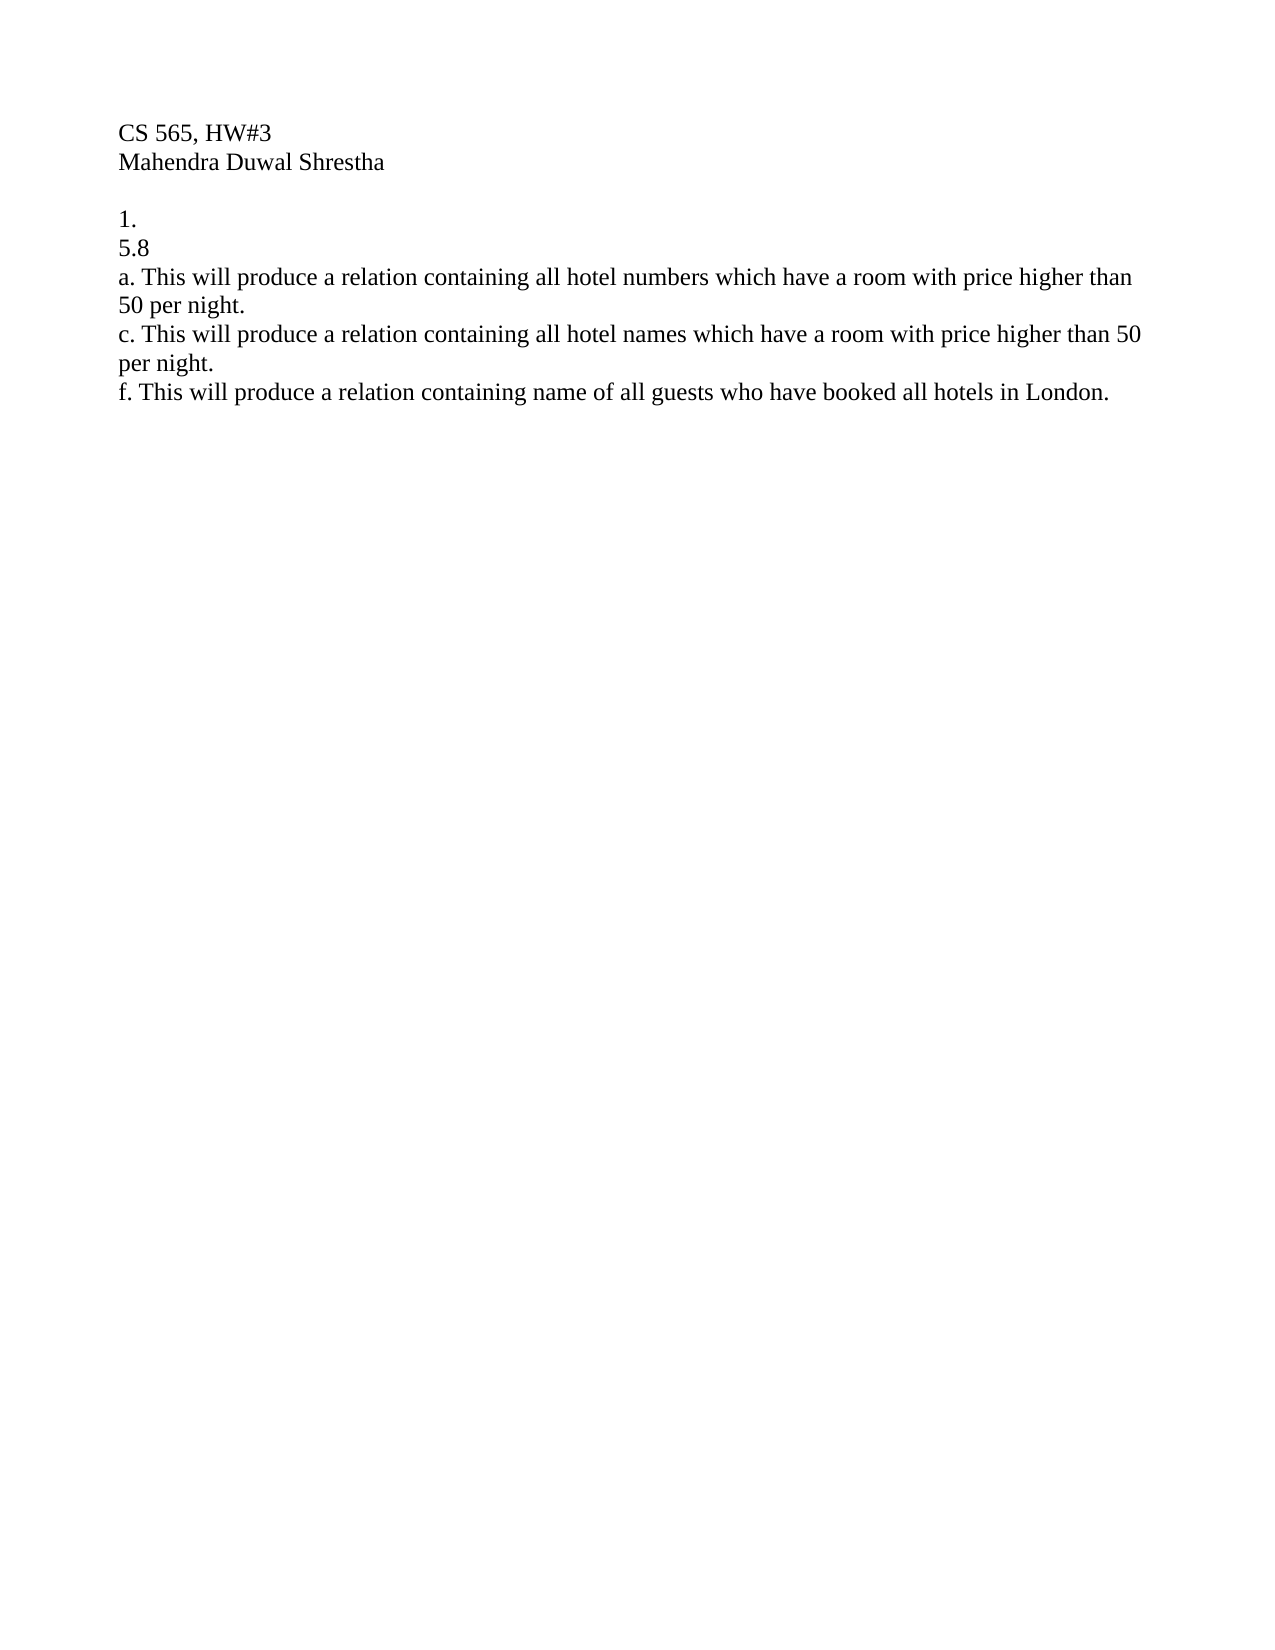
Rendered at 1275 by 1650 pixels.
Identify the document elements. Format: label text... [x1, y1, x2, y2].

text c. This will produce a relation containing all hotel names which have a room with price higher than 50 per night. [118, 319, 1157, 377]
text f. This will produce a relation containing name of all guests who have booked all hotels in London. [118, 377, 1157, 406]
text 5.8 [118, 233, 1157, 262]
text CS 565, HW#3 [118, 118, 1157, 147]
text 1. [118, 204, 1157, 233]
text a. This will produce a relation containing all hotel numbers which have a room with price higher than 50 per night. [118, 262, 1157, 319]
text Mahendra Duwal Shrestha [118, 147, 1157, 176]
